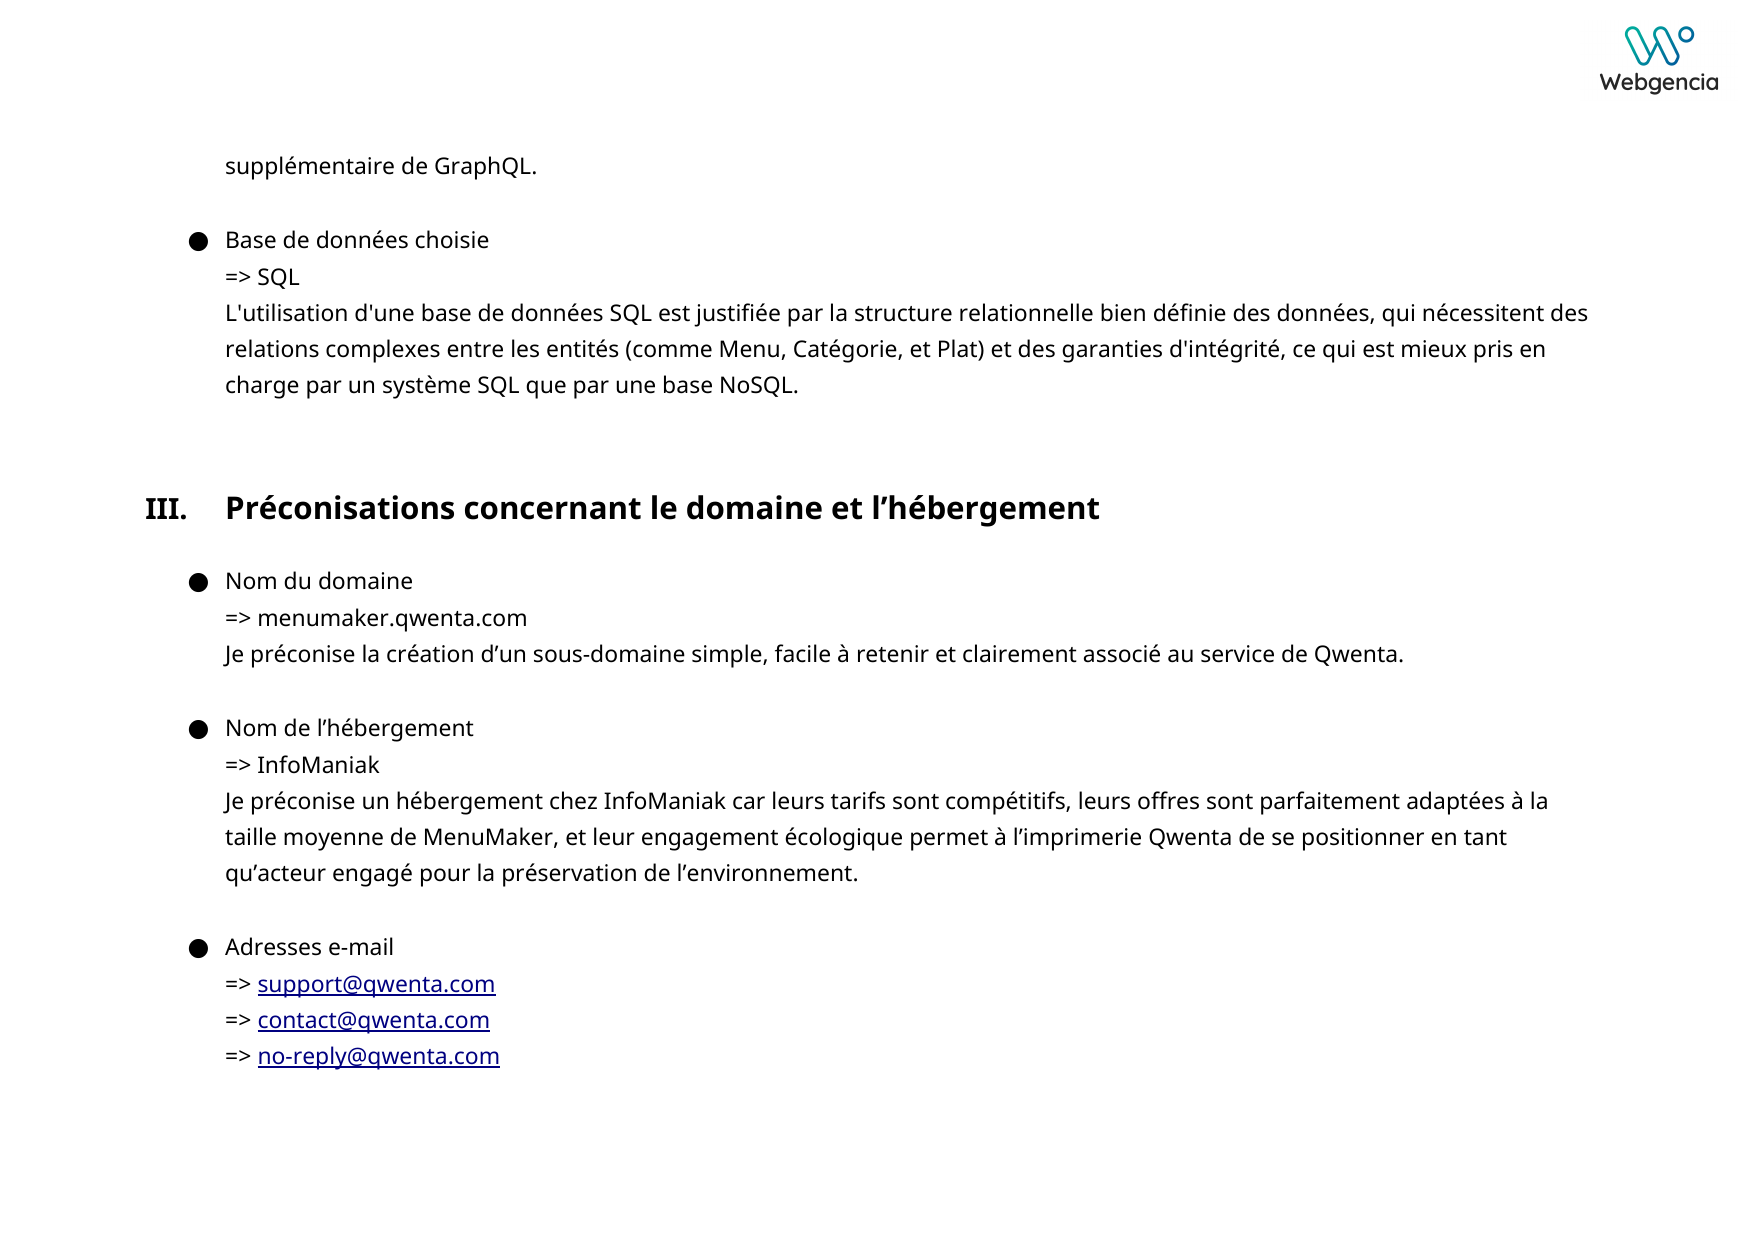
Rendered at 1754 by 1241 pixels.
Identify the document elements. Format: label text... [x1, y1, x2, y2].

subtitle Préconisations concernant le domaine et l’hébergement [187, 486, 1604, 529]
list => contact@qwenta.com [187, 1004, 1604, 1035]
list => support@qwenta.com [187, 968, 1604, 999]
list => SQL L'utilisation d'une base de données SQL est justifiée par la structure relationnelle bien définie des données, qui nécessitent des relations complexes entre les entités (comme Menu, Catégorie, et Plat) et des garanties d'intégrité, ce qui est mieux pris en charge par un système SQL que par une base NoSQL. [187, 261, 1604, 400]
list supplémentaire de GraphQL. [187, 150, 1604, 181]
list Nom de l’hébergement [187, 710, 1604, 744]
list => InfoManiak [187, 749, 1604, 780]
picture [1580, 20, 1739, 101]
list Nom du domaine [187, 563, 1604, 597]
list => no-reply@qwenta.com [187, 1040, 1604, 1071]
list Adresses e-mail [187, 929, 1604, 963]
list Je préconise un hébergement chez InfoManiak car leurs tarifs sont compétitifs, leurs offres sont parfaitement adaptées à la taille moyenne de MenuMaker, et leur engagement écologique permet à l’imprimerie Qwenta de se positionner en tant qu’acteur engagé pour la préservation de l’environnement. [187, 785, 1604, 888]
list Je préconise la création d’un sous-domaine simple, facile à retenir et clairement associé au service de Qwenta. [187, 638, 1604, 669]
list Base de données choisie [187, 222, 1604, 256]
list => menumaker.qwenta.com [187, 602, 1604, 633]
